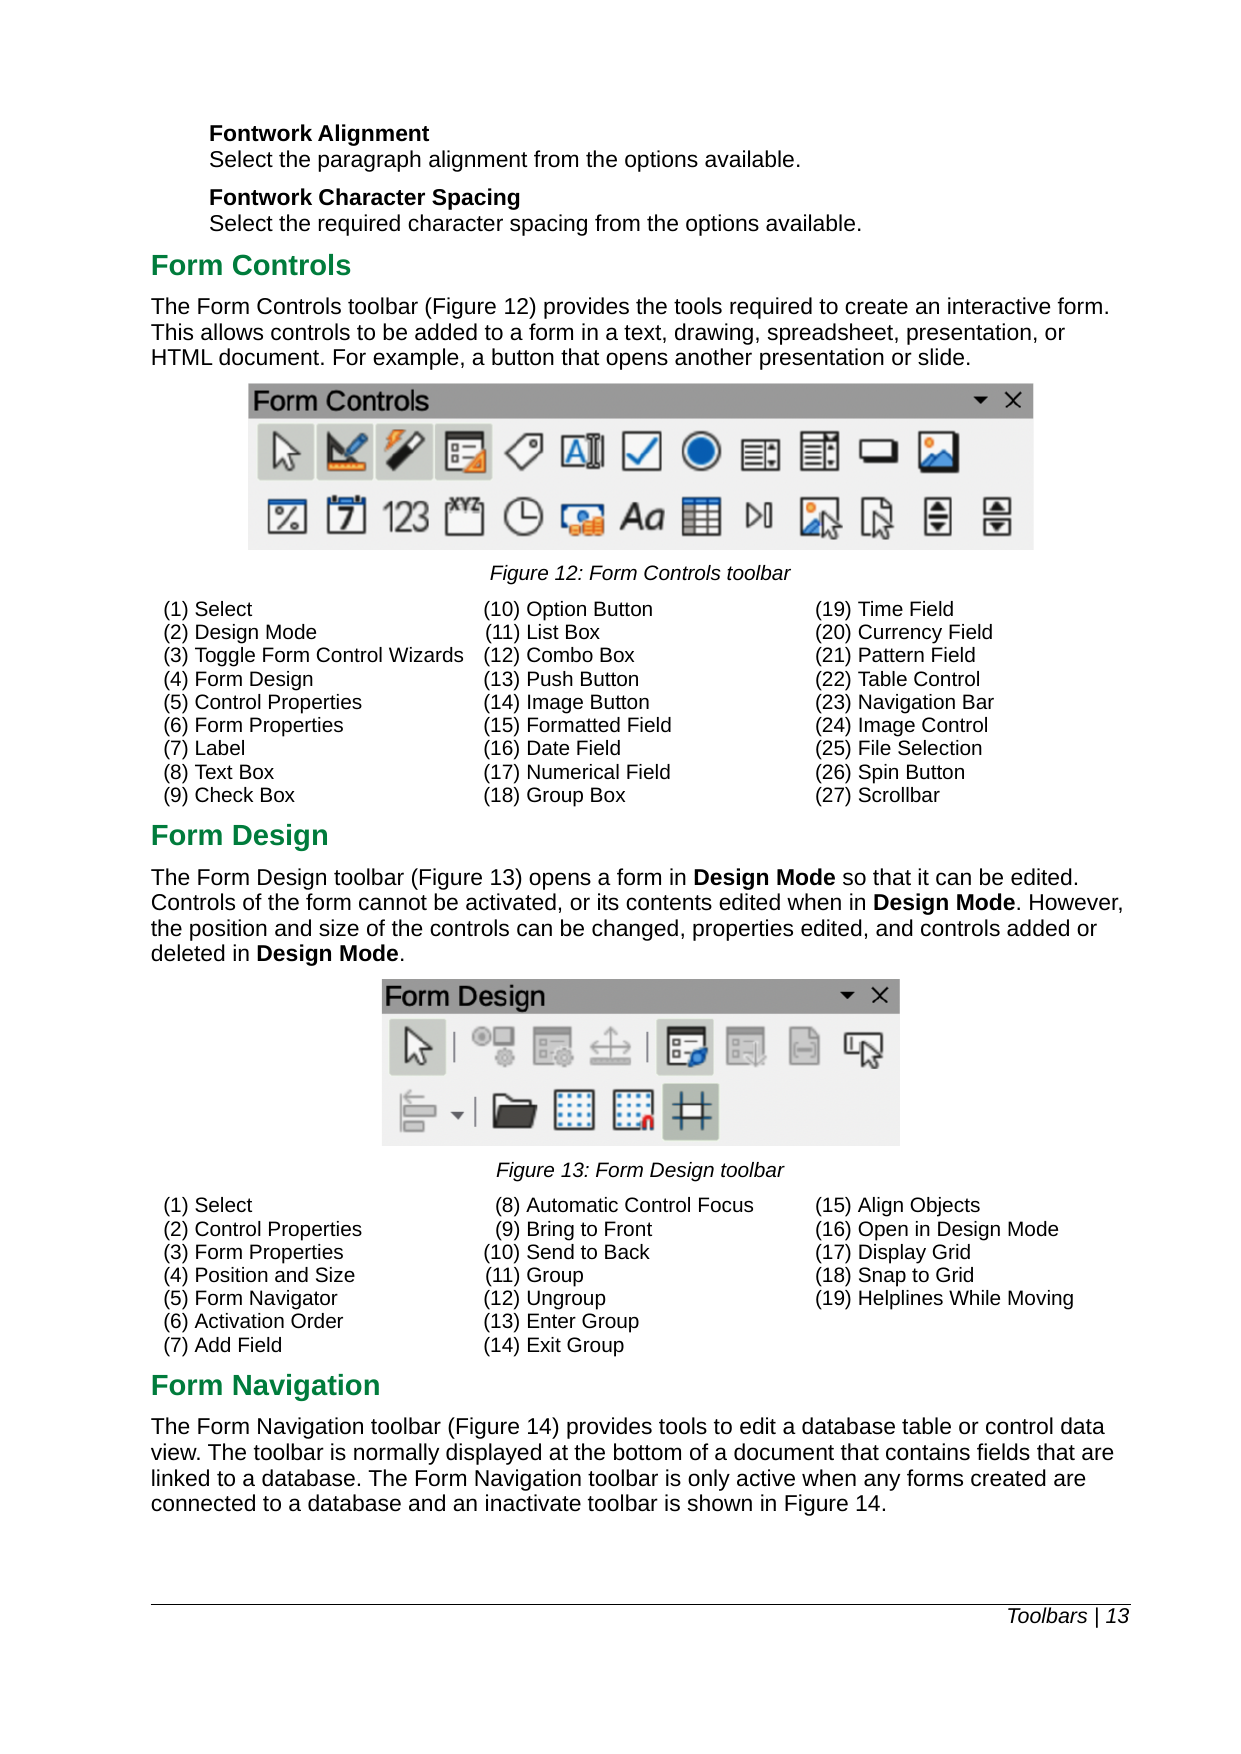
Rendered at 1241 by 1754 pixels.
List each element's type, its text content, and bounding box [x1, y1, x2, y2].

list Position and Size [194, 1263, 468, 1287]
list Pattern Field [858, 644, 1131, 667]
list Ungroup [526, 1287, 799, 1310]
text Figure 12: Form Controls toolbar [248, 562, 1034, 585]
list Group Box [526, 783, 799, 807]
list Combo Box [526, 644, 799, 667]
list Image Button [526, 691, 799, 714]
list Form Properties [194, 714, 468, 737]
list Push Button [526, 667, 799, 691]
list Send to Back [526, 1240, 799, 1263]
list Form Properties [194, 1240, 468, 1263]
list Select [194, 598, 468, 621]
text Fontwork Alignment [209, 121, 1131, 147]
text Select the paragraph alignment from the options available. [209, 147, 1131, 172]
list Activation Order [194, 1310, 468, 1333]
list File Selection [858, 737, 1131, 760]
list Image Control [858, 714, 1131, 737]
list Formatted Field [526, 714, 799, 737]
list Numerical Field [526, 760, 799, 783]
list Option Button [526, 598, 799, 621]
subtitle Form Navigation [151, 1369, 1131, 1401]
list Add Field [194, 1333, 468, 1356]
list Navigation Bar [858, 691, 1131, 714]
list Toggle Form Control Wizards [194, 644, 468, 667]
list Automatic Control Focus [526, 1194, 799, 1217]
list Scrollbar [858, 783, 1131, 807]
list Display Grid [858, 1240, 1131, 1263]
subtitle Form Design [151, 819, 1131, 852]
list Enter Group [526, 1310, 799, 1333]
list Text Box [194, 760, 468, 783]
list Control Properties [194, 691, 468, 714]
text The Form Controls toolbar (Figure 12) provides the tools required to create an interactive form. This allows controls to be added to a form in a text, drawing, spreadsheet, presentation, or HTML document. For example, a button that opens another presentation or slide. [151, 294, 1131, 371]
list Currency Field [858, 621, 1131, 644]
text Figure 13: Form Design toolbar [380, 1158, 902, 1181]
list Form Navigator [194, 1287, 468, 1310]
list Exit Group [526, 1333, 799, 1356]
list Align Objects [858, 1194, 1131, 1217]
list Group [526, 1263, 799, 1287]
list Label [194, 737, 468, 760]
text The Form Design toolbar (Figure 13) opens a form in Design Mode so that it can be edited. Controls of the form cannot be activated, or its contents edited when in Design Mode. However, the position and size of the controls can be changed, properties edited, and controls added or deleted in Design Mode. [151, 864, 1131, 967]
list Select [194, 1194, 468, 1217]
list Date Field [526, 737, 799, 760]
list Table Control [858, 667, 1131, 691]
list Form Design [194, 667, 468, 691]
picture [381, 979, 900, 1146]
text The Form Navigation toolbar (Figure 14) provides tools to edit a database table or control data view. The toolbar is normally displayed at the bottom of a document that contains fields that are linked to a database. The Form Navigation toolbar is only active when any forms created are connected to a database and an inactivate toolbar is shown in Figure 14. [151, 1414, 1131, 1516]
list Snap to Grid [858, 1263, 1131, 1287]
subtitle Form Controls [151, 248, 1131, 281]
picture [248, 383, 1034, 550]
list Helplines While Moving [858, 1287, 1131, 1310]
text Select the required character spacing from the options available. [209, 210, 1131, 236]
list List Box [526, 621, 799, 644]
list Spin Button [858, 760, 1131, 783]
list Design Mode [194, 621, 468, 644]
list Bring to Front [526, 1217, 799, 1240]
list Check Box [194, 783, 468, 807]
text Fontwork Character Spacing [209, 185, 1131, 210]
list Open in Design Mode [858, 1217, 1131, 1240]
list Time Field [858, 598, 1131, 621]
list Control Properties [194, 1217, 468, 1240]
